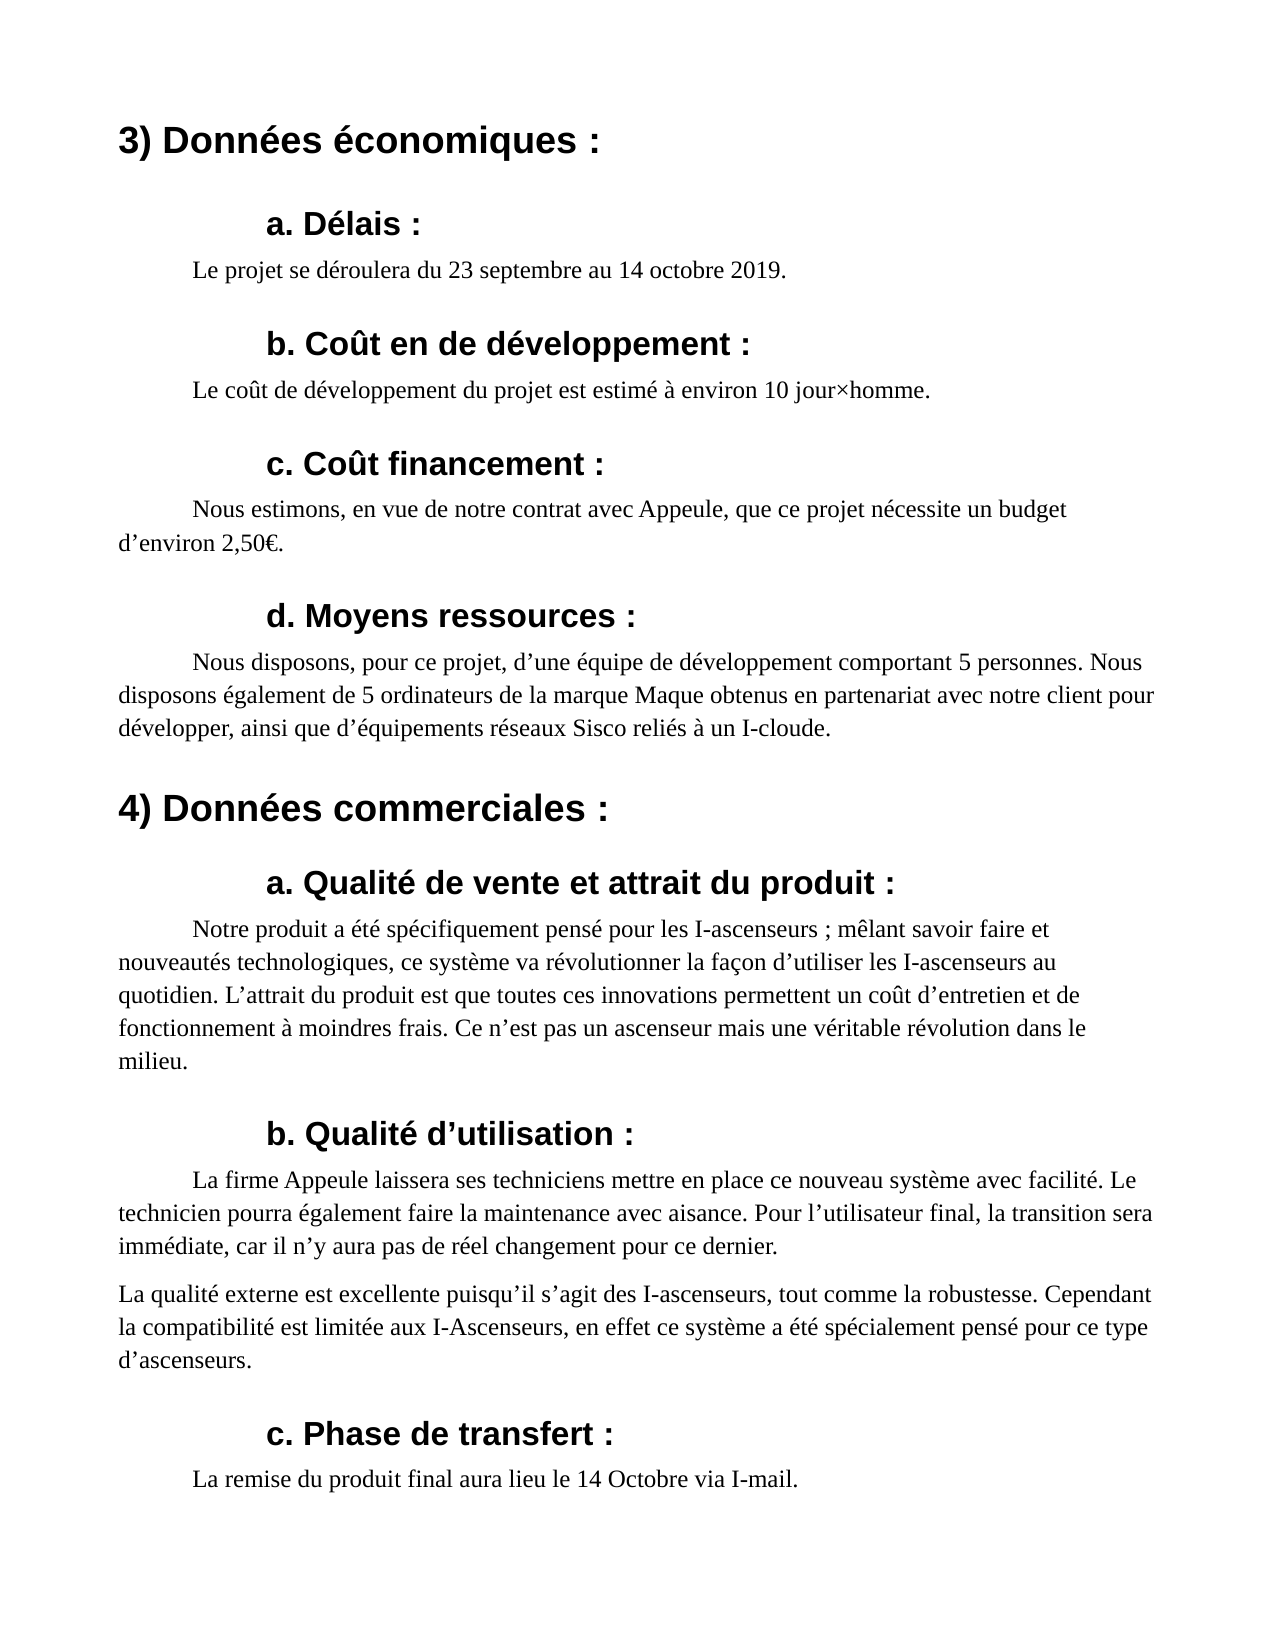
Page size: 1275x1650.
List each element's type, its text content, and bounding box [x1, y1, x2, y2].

text Le projet se déroulera du 23 septembre au 14 octobre 2019. [118, 255, 1157, 284]
text La remise du produit final aura lieu le 14 Octobre via I-mail. [118, 1464, 1157, 1493]
subtitle c. Phase de transfert : [118, 1413, 1157, 1452]
text La firme Appeule laissera ses techniciens mettre en place ce nouveau système avec facilité. Le technicien pourra également faire la maintenance avec aisance. Pour l’utilisateur final, la transition sera immédiate, car il n’y aura pas de réel changement pour ce dernier. [118, 1165, 1157, 1260]
text Nous estimons, en vue de notre contrat avec Appeule, que ce projet nécessite un budget d’environ 2,50€. [118, 494, 1157, 556]
subtitle d. Moyens ressources : [118, 596, 1157, 635]
text Nous disposons, pour ce projet, d’une équipe de développement comportant 5 personnes. Nous disposons également de 5 ordinateurs de la marque Maque obtenus en partenariat avec notre client pour développer, ainsi que d’équipements réseaux Sisco reliés à un I-cloude. [118, 647, 1157, 742]
subtitle b. Qualité d’utilisation : [118, 1114, 1157, 1153]
subtitle 4) Données commerciales : [118, 786, 1157, 829]
subtitle c. Coût financement : [118, 443, 1157, 482]
subtitle b. Coût en de développement : [118, 324, 1157, 362]
text La qualité externe est excellente puisqu’il s’agit des I-ascenseurs, tout comme la robustesse. Cependant la compatibilité est limitée aux I-Ascenseurs, en effet ce système a été spécialement pensé pour ce type d’ascenseurs. [118, 1279, 1157, 1374]
subtitle 3) Données économiques : [118, 118, 1157, 162]
subtitle a. Qualité de vente et attrait du produit : [118, 863, 1157, 901]
text Le coût de développement du projet est estimé à environ 10 jour×homme. [118, 375, 1157, 404]
text Notre produit a été spécifiquement pensé pour les I-ascenseurs ; mêlant savoir faire et nouveautés technologiques, ce système va révolutionner la façon d’utiliser les I-ascenseurs au quotidien. L’attrait du produit est que toutes ces innovations permettent un coût d’entretien et de fonctionnement à moindres frais. Ce n’est pas un ascenseur mais une véritable révolution dans le milieu. [118, 914, 1157, 1075]
subtitle a. Délais : [118, 199, 1157, 243]
